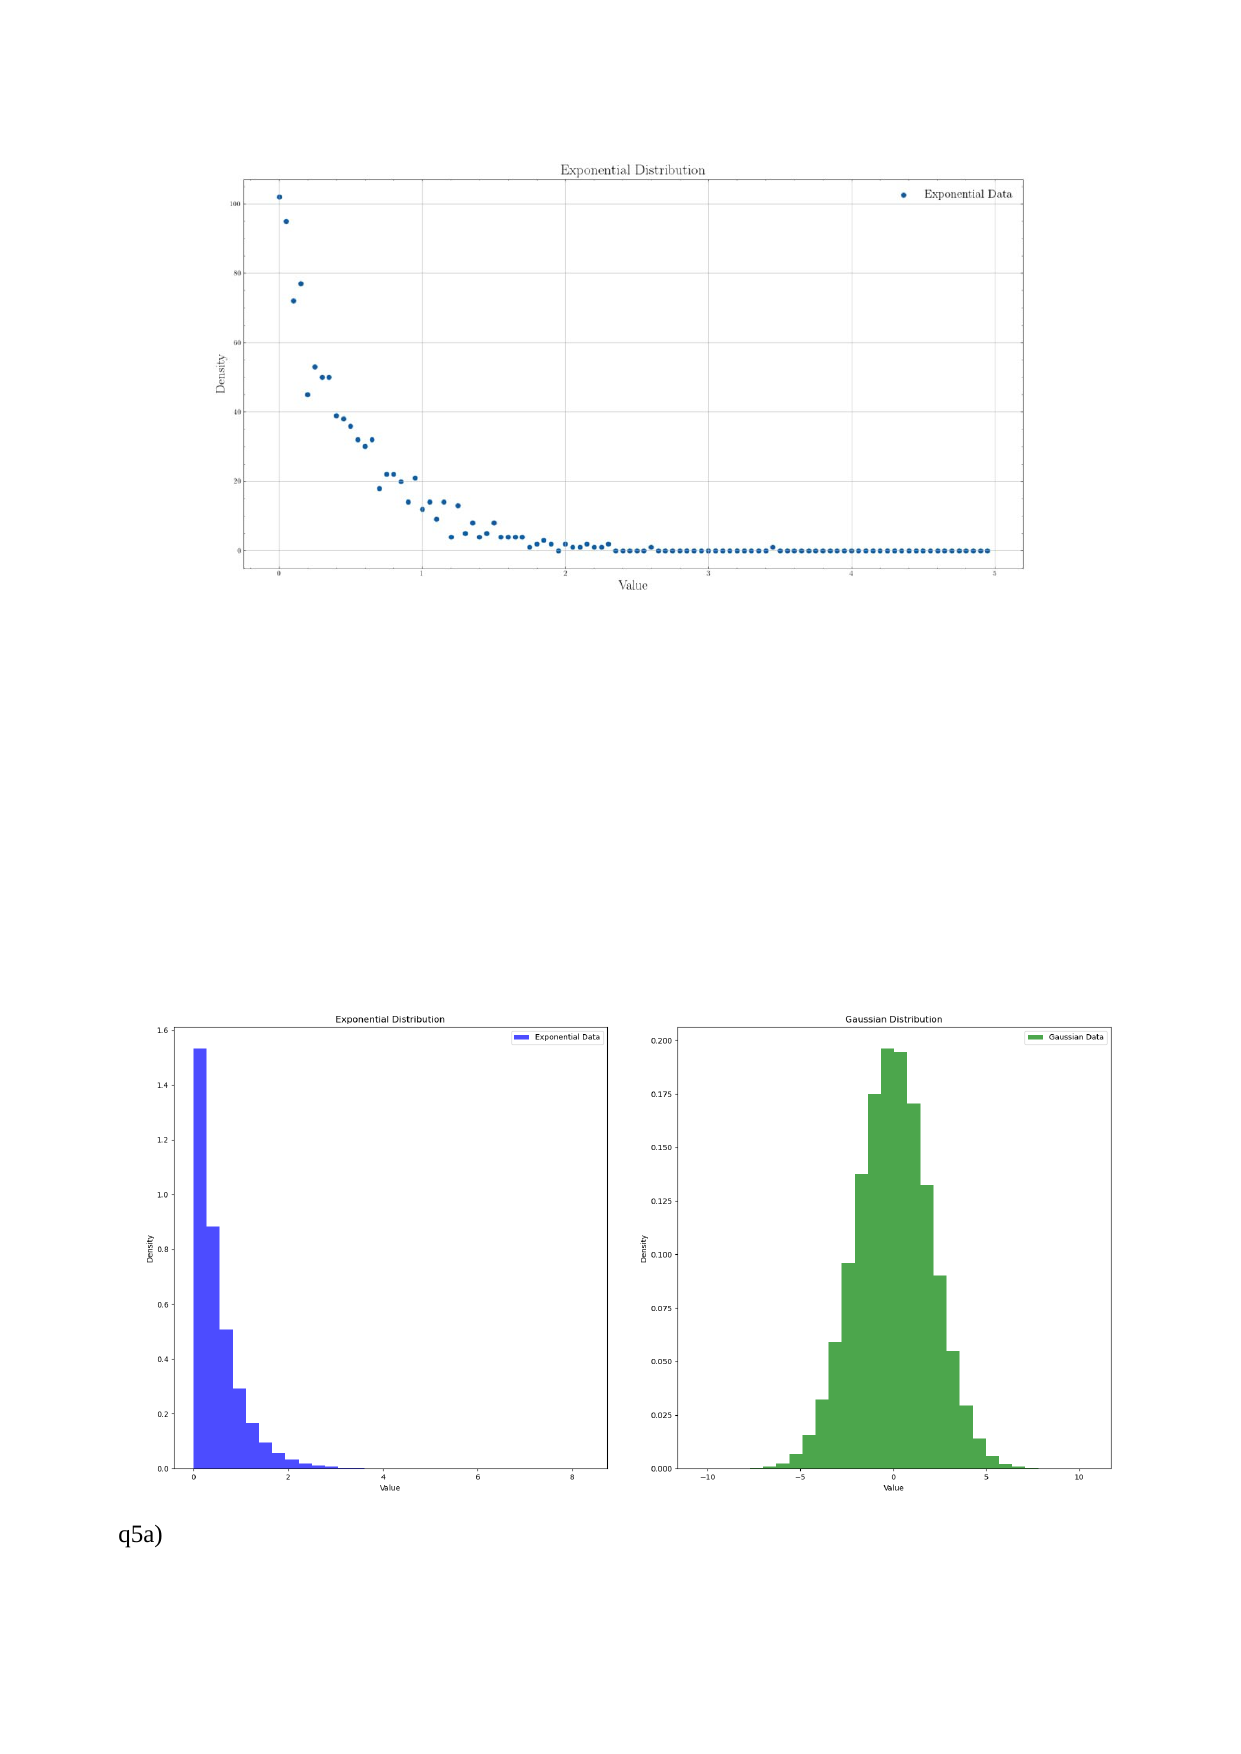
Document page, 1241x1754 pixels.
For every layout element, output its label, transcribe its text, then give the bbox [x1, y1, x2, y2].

picture [118, 996, 1123, 1519]
text q5a) [118, 1519, 1122, 1547]
picture [118, 118, 1123, 623]
